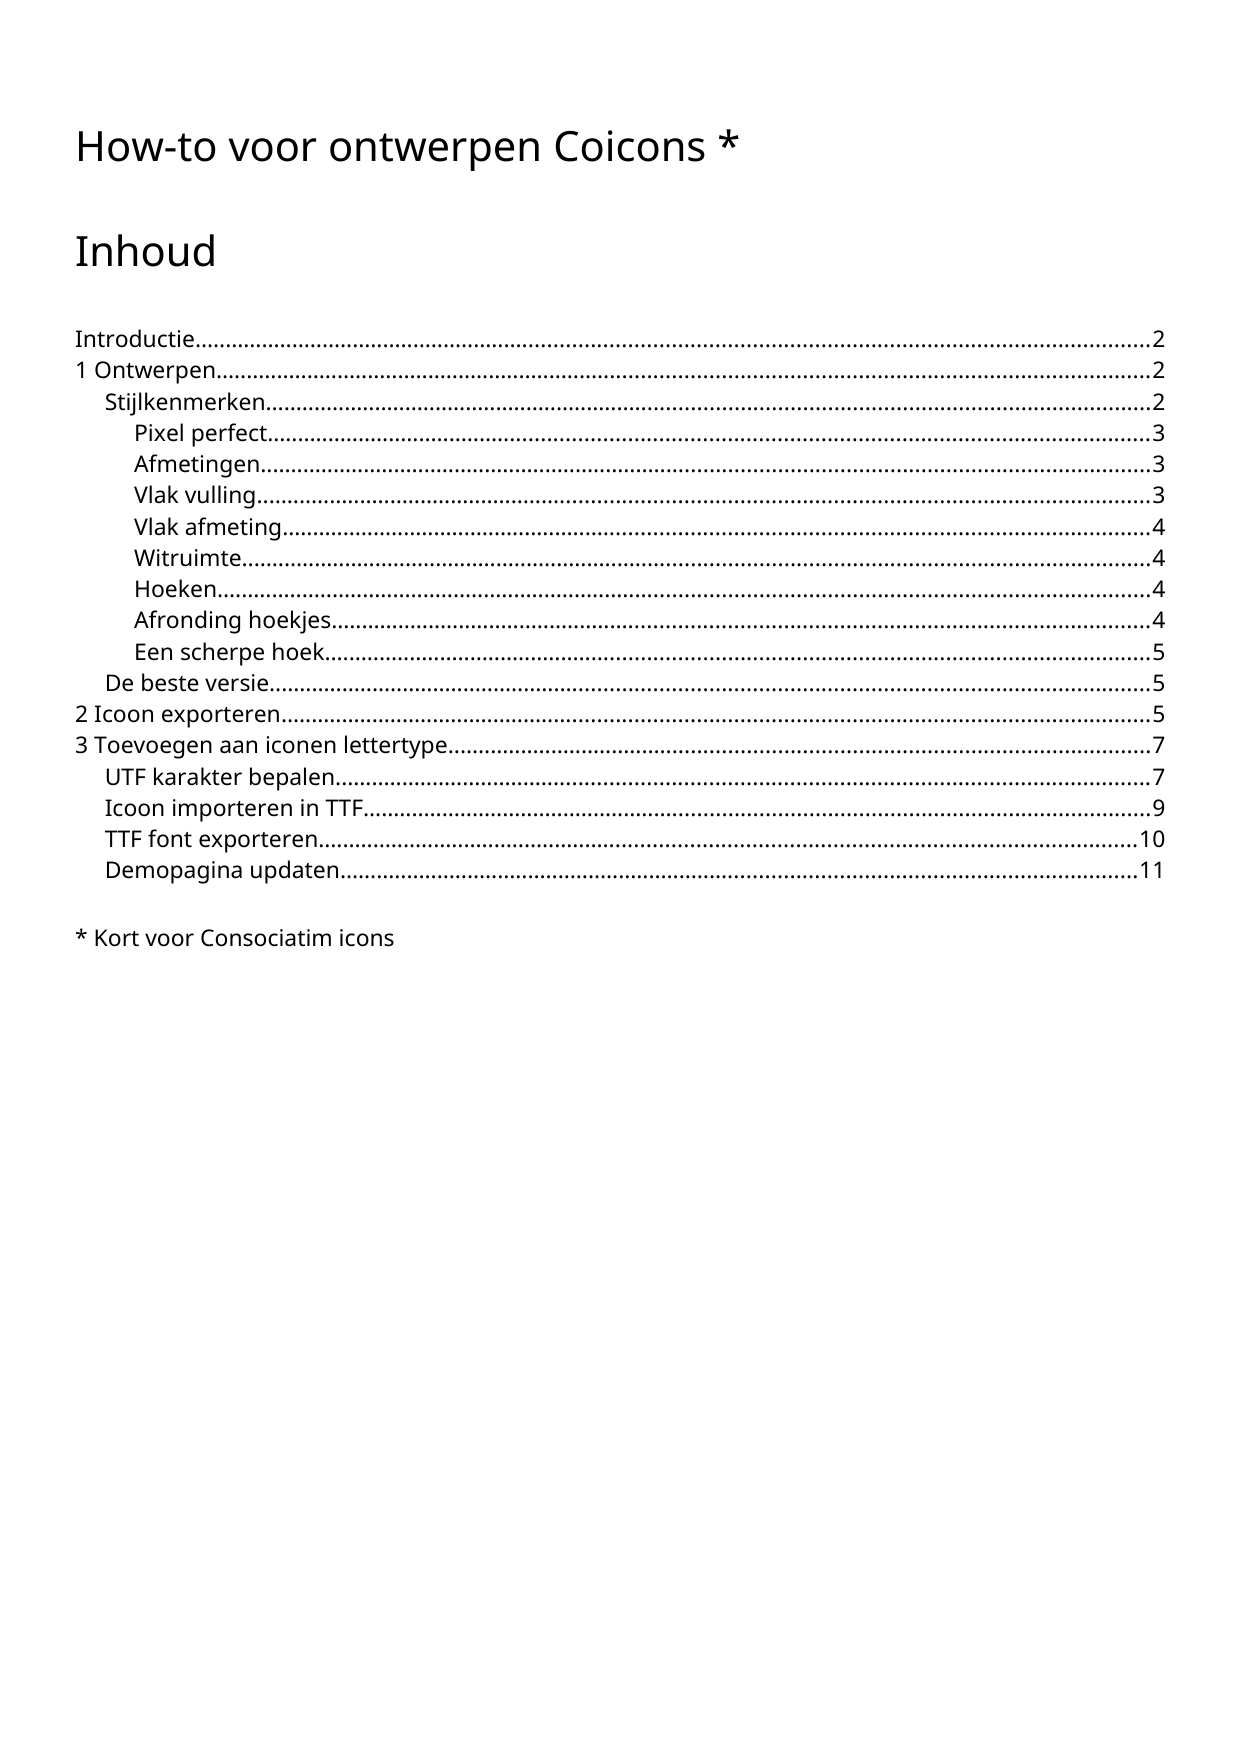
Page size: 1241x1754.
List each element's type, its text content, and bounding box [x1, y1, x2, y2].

text Afronding hoekjes 4 [134, 604, 1165, 636]
text 1 Ontwerpen 2 [75, 354, 1165, 386]
text Afmetingen 3 [134, 448, 1165, 479]
text * Kort voor Consociatim icons [75, 921, 1165, 953]
text Pixel perfect 3 [134, 417, 1165, 448]
text 2 Icoon exporteren 5 [75, 698, 1165, 729]
text Vlak afmeting 4 [134, 511, 1165, 542]
text Vlak vulling 3 [134, 479, 1165, 511]
text Hoeken 4 [134, 573, 1165, 604]
text Introductie 2 [75, 323, 1165, 354]
text De beste versie 5 [104, 667, 1165, 698]
text Stijlkenmerken 2 [104, 386, 1165, 417]
text Icoon importeren in TTF 9 [104, 792, 1165, 823]
title How-to voor ontwerpen Coicons * [75, 117, 1165, 173]
text Demopagina updaten 11 [104, 854, 1165, 886]
text Een scherpe hoek 5 [134, 636, 1165, 667]
text UTF karakter bepalen 7 [104, 761, 1165, 792]
text 3 Toevoegen aan iconen lettertype 7 [75, 729, 1165, 761]
text Inhoud [75, 222, 1165, 279]
text TTF font exporteren 10 [104, 823, 1165, 854]
text Witruimte 4 [134, 542, 1165, 573]
